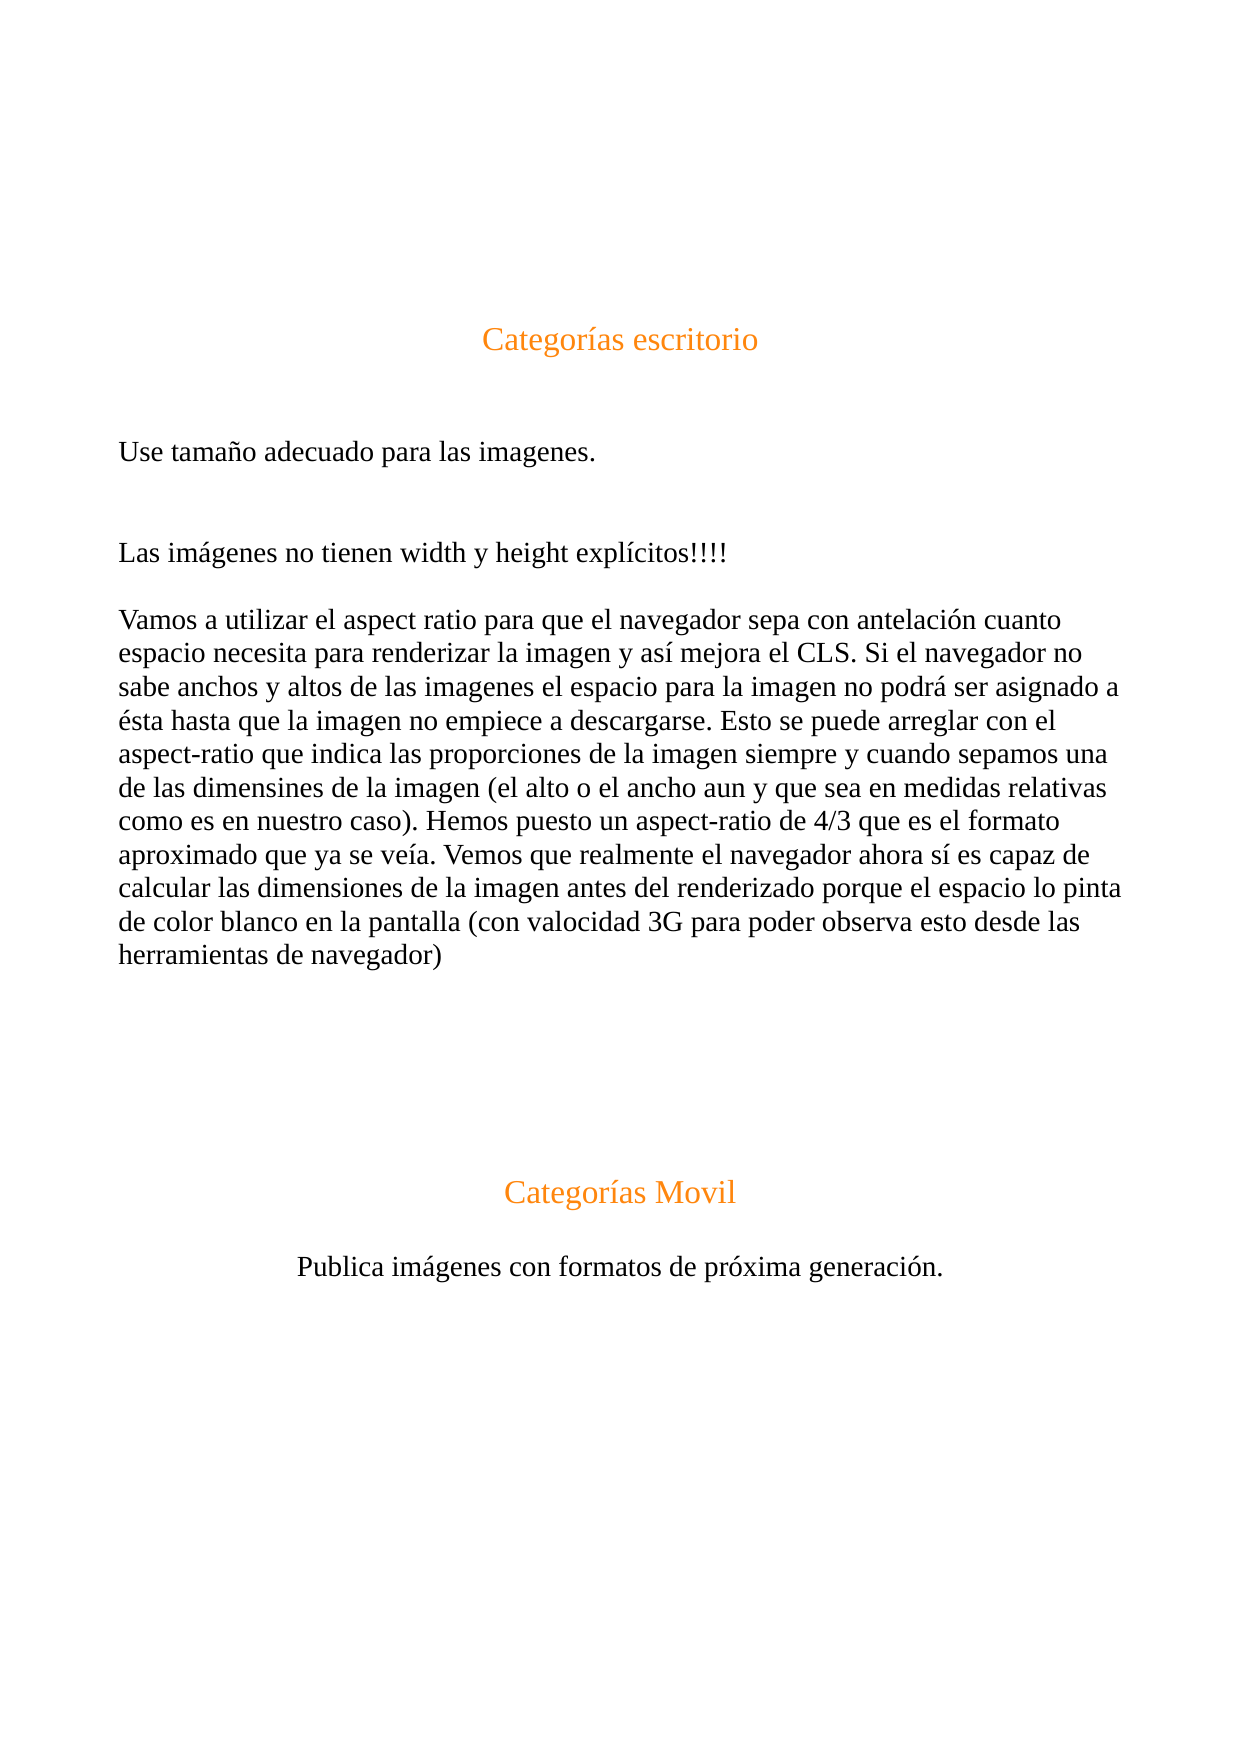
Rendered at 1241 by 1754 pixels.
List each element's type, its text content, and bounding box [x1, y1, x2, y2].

text Vamos a utilizar el aspect ratio para que el navegador sepa con antelación cuanto espacio necesita para renderizar la imagen y así mejora el CLS. Si el navegador no sabe anchos y altos de las imagenes el espacio para la imagen no podrá ser asignado a ésta hasta que la imagen no empiece a descargarse. Esto se puede arreglar con el aspect-ratio que indica las proporciones de la imagen siempre y cuando sepamos una de las dimensines de la imagen (el alto o el ancho aun y que sea en medidas relativas como es en nuestro caso). Hemos puesto un aspect-ratio de 4/3 que es el formato aproximado que ya se veía. Vemos que realmente el navegador ahora sí es capaz de calcular las dimensiones de la imagen antes del renderizado porque el espacio lo pinta de color blanco en la pantalla (con valocidad 3G para poder observa esto desde las herramientas de navegador) [118, 602, 1122, 971]
text Categorías escritorio [118, 319, 1122, 358]
text Publica imágenes con formatos de próxima generación. [118, 1249, 1122, 1282]
text Las imágenes no tienen width y height explícitos!!!! [118, 535, 1122, 568]
text Use tamaño adecuado para las imagenes. [118, 434, 1122, 468]
text Categorías Movil [118, 1172, 1122, 1211]
